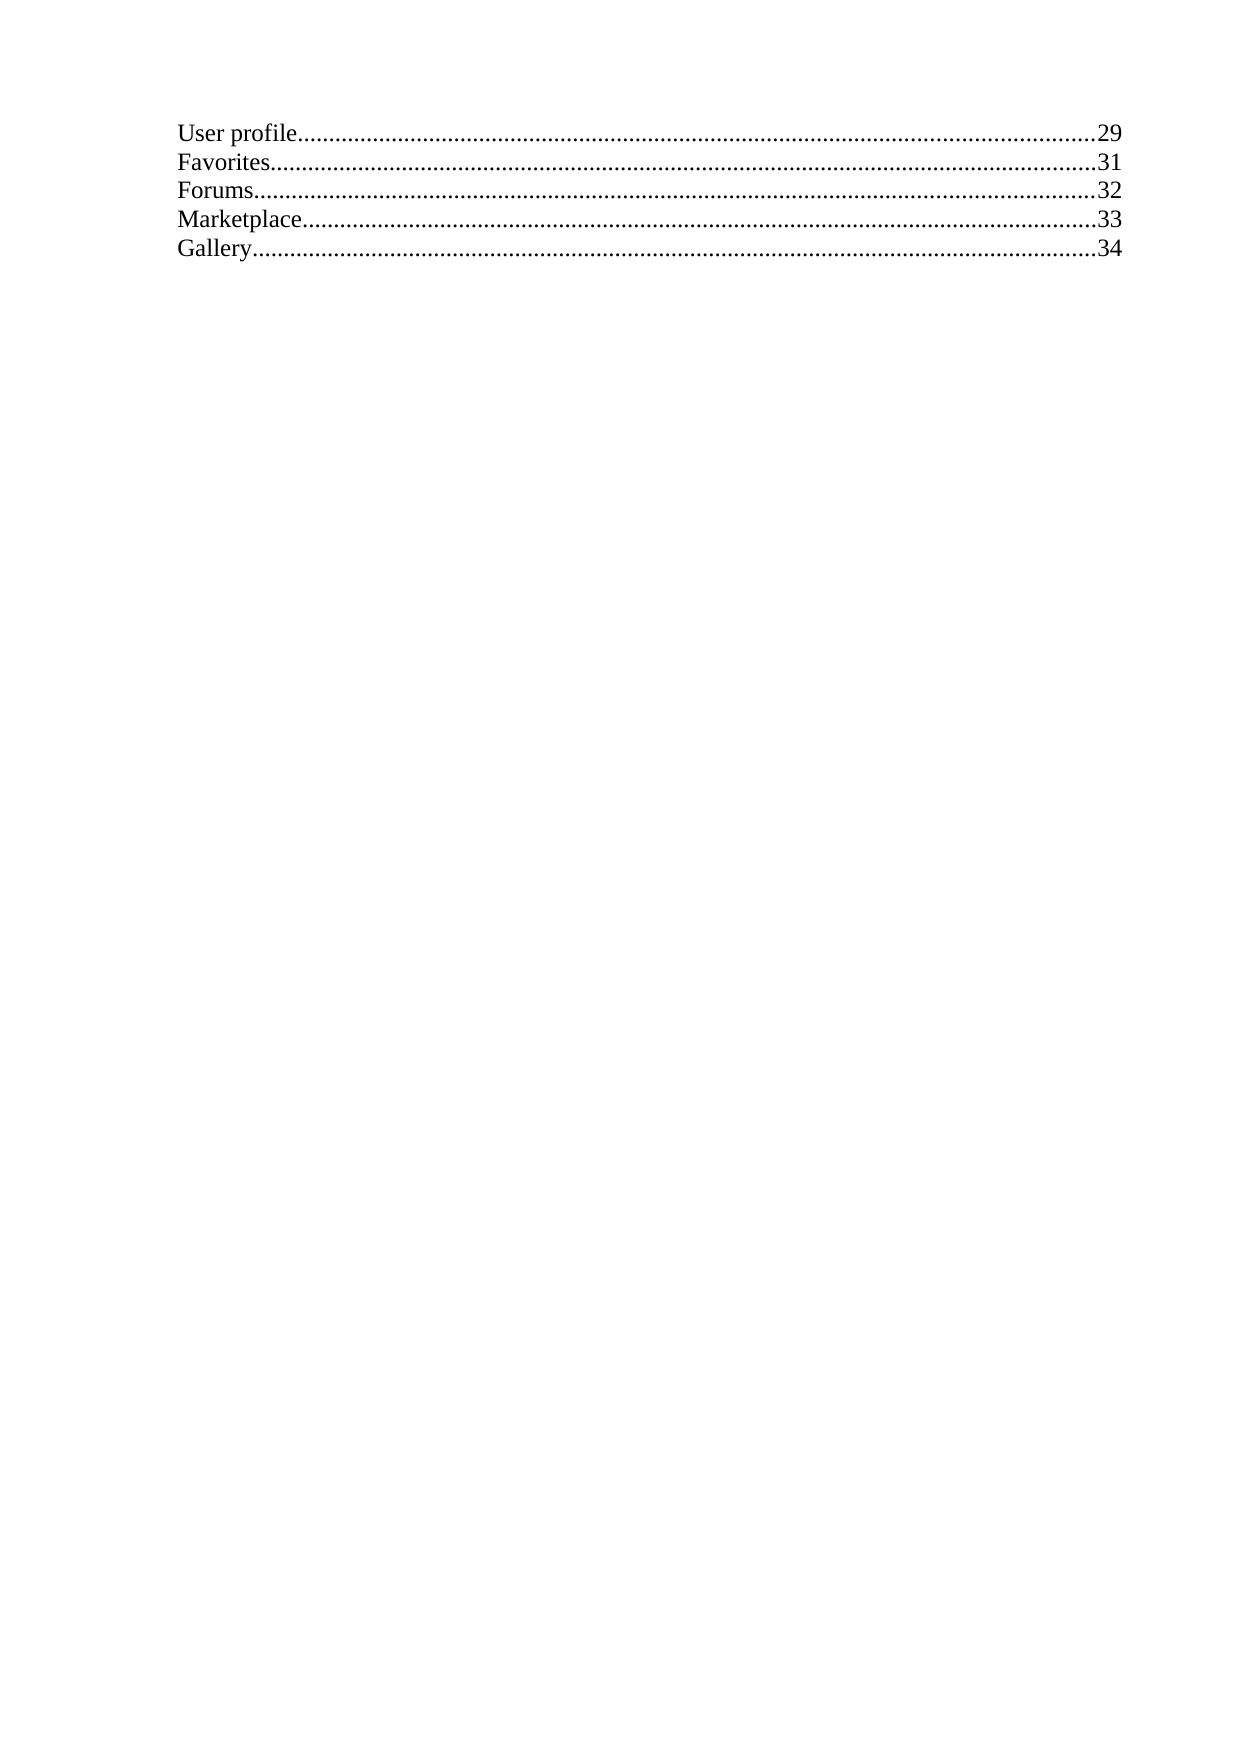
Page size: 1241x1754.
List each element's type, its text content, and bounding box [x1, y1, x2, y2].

text Gallery 34 [177, 233, 1122, 262]
text User profile 29 [177, 118, 1122, 147]
text Forums 32 [177, 176, 1122, 204]
text Marketplace 33 [177, 204, 1122, 233]
text Favorites 31 [177, 147, 1122, 176]
